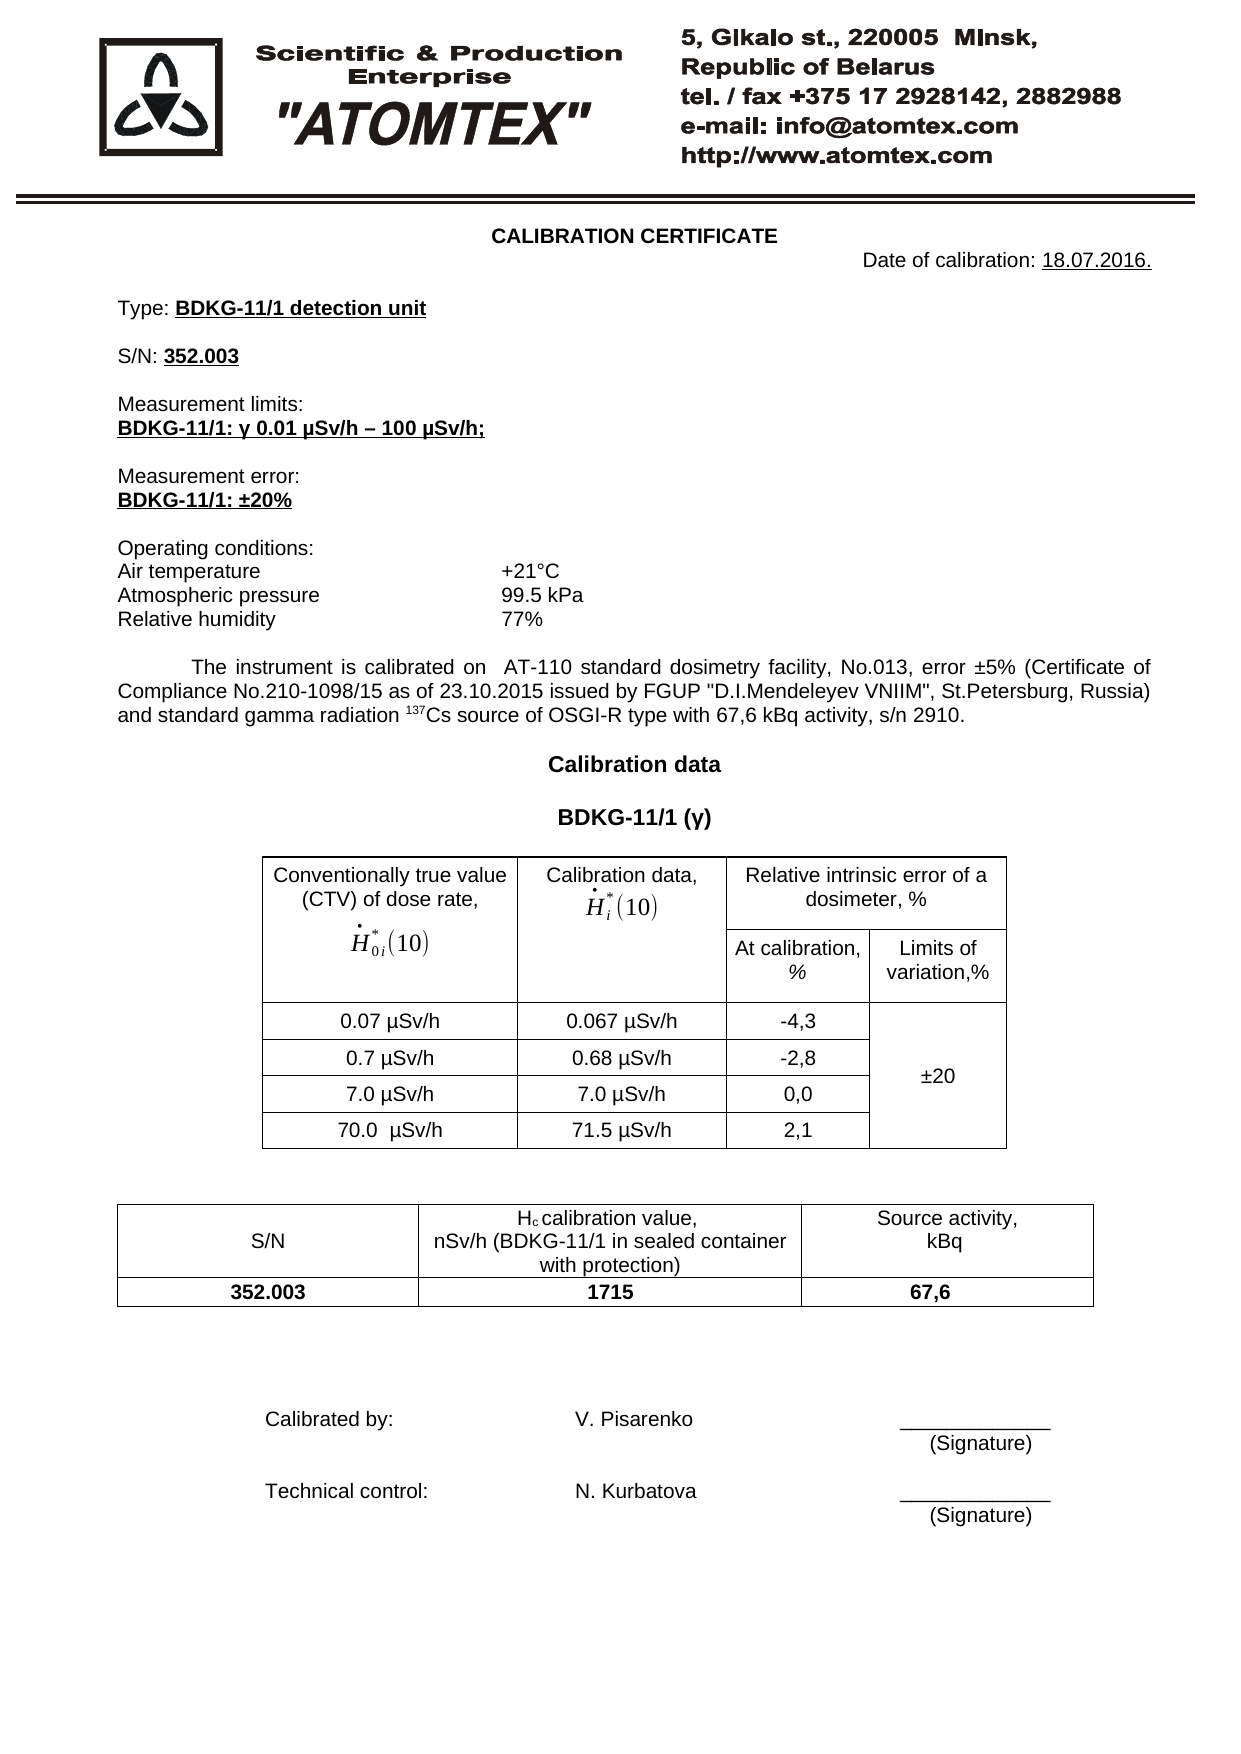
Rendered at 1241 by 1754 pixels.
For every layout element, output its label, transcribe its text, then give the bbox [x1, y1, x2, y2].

text Operating conditions: [117, 535, 1152, 559]
table_cell 71.5 µSv/h [518, 1113, 726, 1148]
table_cell ±20 [870, 1003, 1006, 1148]
text BDKG-11/1 (γ) [117, 804, 1152, 830]
table_cell 1715 [419, 1278, 801, 1306]
text Calibration data [117, 751, 1152, 777]
table_cell At calibration, % [727, 930, 869, 1002]
table_header Нс calibration value, nSv/h (BDKG-11/1 in sealed container with protection) [419, 1205, 801, 1277]
table_header Conventionally true value (CTV) of dose rate, [263, 858, 517, 1002]
table_cell 0.7 µSv/h [263, 1040, 517, 1075]
table_cell 0.07 µSv/h [263, 1003, 517, 1039]
table_header Calibration data, [518, 858, 726, 1002]
text Atmospheric pressure 99.5 kPa [117, 583, 1152, 607]
text Calibrated by: V. Pisarenko _____________ [265, 1407, 1152, 1431]
table_cell 0.68 µSv/h [518, 1040, 726, 1075]
table_header S/N [118, 1205, 418, 1277]
text Air temperature +21°C [117, 559, 1152, 583]
table_cell 0.067 µSv/h [518, 1003, 726, 1039]
text Measurement limits: [117, 392, 1152, 416]
text Measurement error: [117, 463, 1152, 487]
text (Signature) [929, 1431, 1152, 1455]
table_cell Limits of variation,% [870, 930, 1006, 1002]
table_cell 7.0 µSv/h [518, 1076, 726, 1112]
table_cell 352.003 [118, 1278, 418, 1306]
text Relative humidity 77% [117, 607, 1152, 631]
table_header Source activity, kBq [802, 1205, 1093, 1277]
text Technical control: N. Kurbatova _____________ [265, 1479, 1152, 1503]
text S/N: 352.003 [117, 344, 1152, 368]
text Type: BDKG-11/1 detection unit [117, 296, 1152, 320]
table_cell -4,3 [727, 1003, 869, 1039]
text BDKG-11/1: γ 0.01 µSv/h – 100 µSv/h; [117, 416, 1152, 439]
text Date of calibration: 18.07.2016. [117, 248, 1152, 272]
text (Signature) [929, 1503, 1152, 1527]
table_cell 0,0 [727, 1076, 869, 1112]
table_header Relative intrinsic error of a dosimeter, % [727, 858, 1006, 929]
text The instrument is calibrated on AT-110 standard dosimetry facility, No.013, error ±5% (Certificate of Compliance No.210-1098/15 as of 23.10.2015 issued by FGUP "D.I.Mendeleyev VNIIM", St.Petersburg, Russia) and standard gamma radiation 137Cs source of OSGI-R type with 67,6 kBq activity, s/n 2910. [117, 655, 1152, 727]
table_cell 7.0 µSv/h [263, 1076, 517, 1112]
text BDKG-11/1: ±20% [117, 487, 1152, 511]
table_cell 70.0 µSv/h [263, 1113, 517, 1148]
table_cell 2,1 [727, 1113, 869, 1148]
table_cell 67,6 [802, 1278, 1093, 1306]
text CALIBRATION CERTIFICATE [117, 224, 1152, 248]
table_cell -2,8 [727, 1040, 869, 1075]
